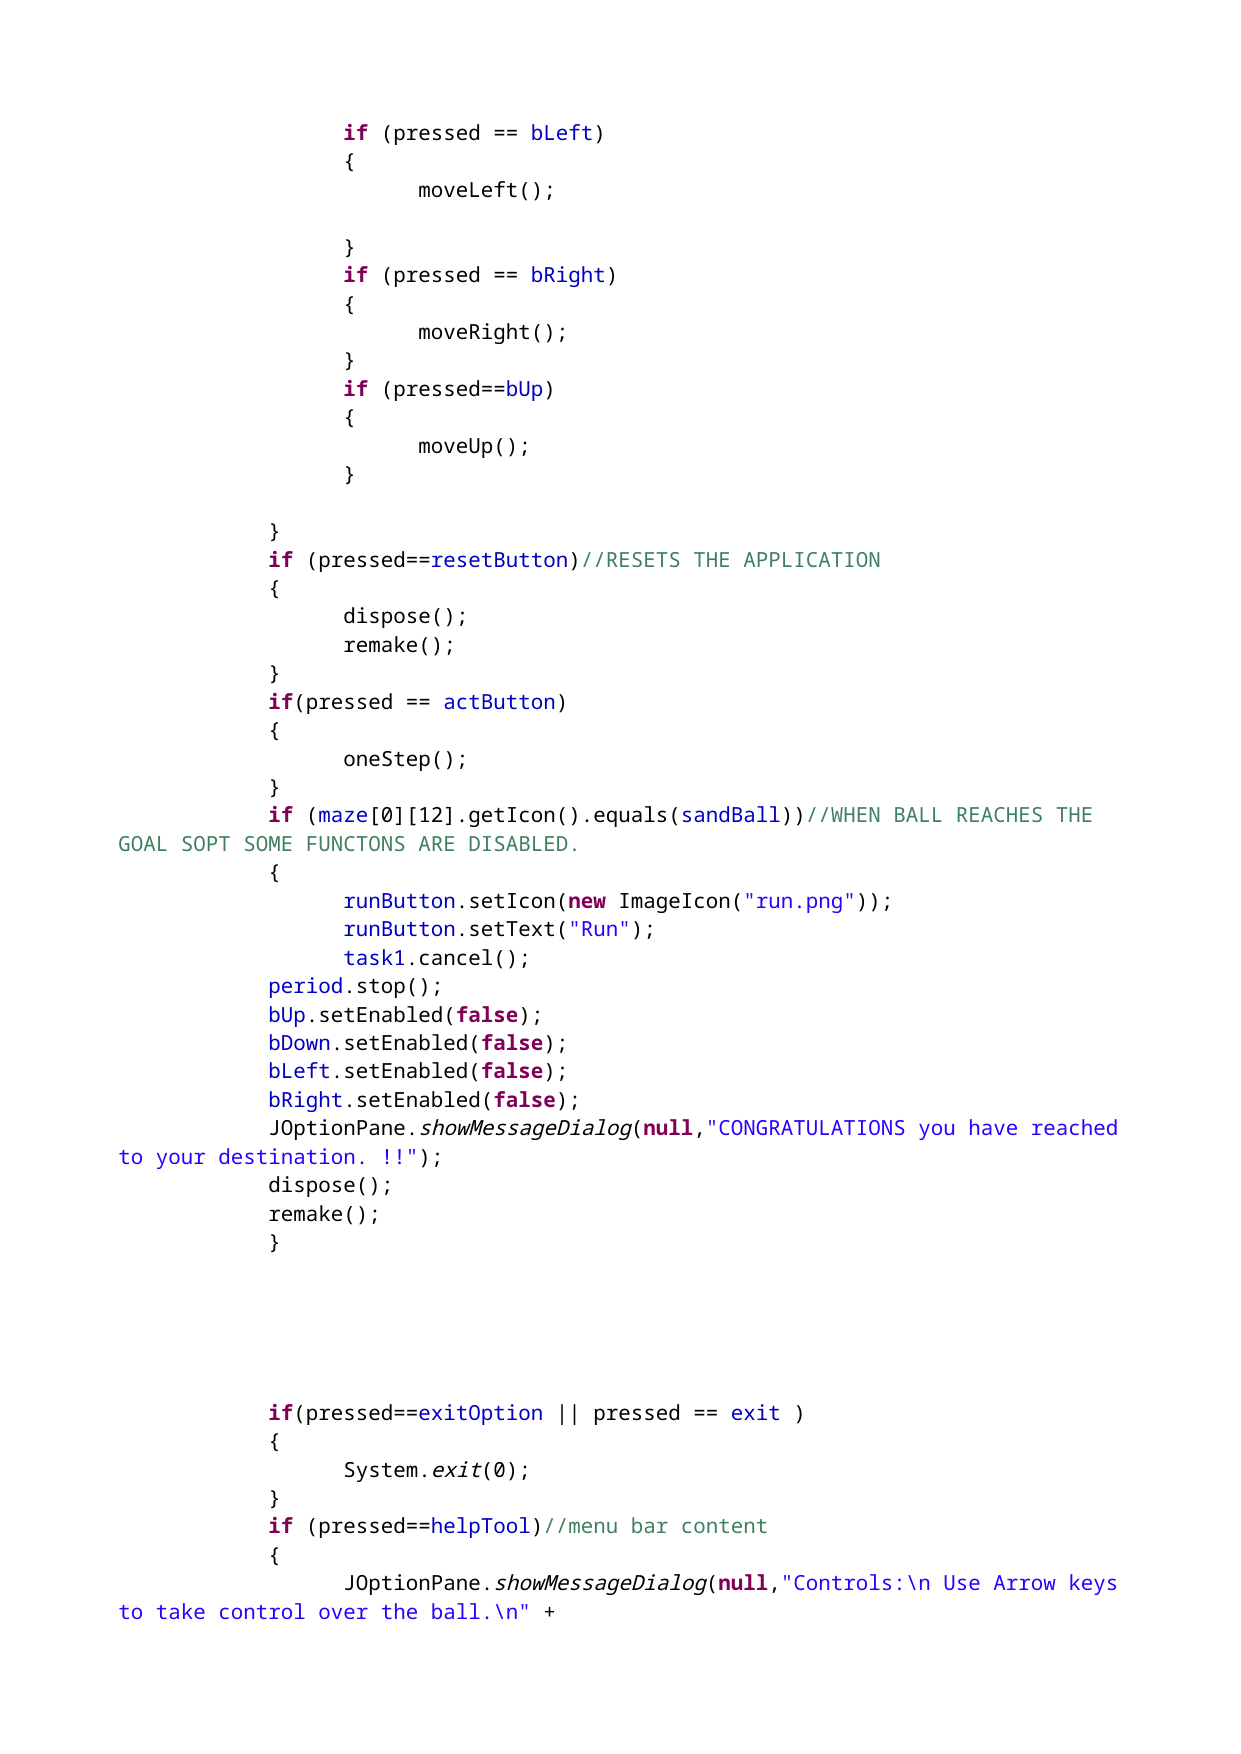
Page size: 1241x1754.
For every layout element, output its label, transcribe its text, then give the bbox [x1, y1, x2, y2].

text } [118, 1483, 1122, 1512]
text } [118, 1227, 1122, 1256]
text if (pressed == bRight) [118, 260, 1122, 289]
text if (pressed==bUp) [118, 374, 1122, 402]
text dispose(); [118, 1170, 1122, 1199]
text } [118, 232, 1122, 260]
text if (pressed==resetButton)//RESETS THE APPLICATION [118, 545, 1122, 573]
text if (maze[0][12].getIcon().equals(sandBall))//WHEN BALL REACHES THE GOAL SOPT SOME FUNCTONS ARE DISABLED. [118, 801, 1122, 857]
text bLeft.setEnabled(false); [118, 1057, 1122, 1085]
text if (pressed == bLeft) [118, 118, 1122, 147]
text } [118, 516, 1122, 545]
text period.stop(); [118, 971, 1122, 1000]
text JOptionPane.showMessageDialog(null,"Controls:\n Use Arrow keys to take control over the ball.\n" + [118, 1568, 1122, 1625]
text { [118, 1540, 1122, 1568]
text JOptionPane.showMessageDialog(null,"CONGRATULATIONS you have reached to your destination. !!"); [118, 1113, 1122, 1170]
text { [118, 715, 1122, 744]
text } [118, 346, 1122, 374]
text System.exit(0); [118, 1455, 1122, 1483]
text oneStep(); [118, 744, 1122, 772]
text runButton.setIcon(new ImageIcon("run.png")); [118, 886, 1122, 914]
text if(pressed==exitOption || pressed == exit ) [118, 1398, 1122, 1426]
text { [118, 857, 1122, 886]
text } [118, 772, 1122, 801]
text { [118, 402, 1122, 431]
text { [118, 147, 1122, 175]
text { [118, 289, 1122, 317]
text if(pressed == actButton) [118, 687, 1122, 715]
text task1.cancel(); [118, 943, 1122, 971]
text dispose(); [118, 602, 1122, 630]
text moveUp(); [118, 431, 1122, 459]
text moveLeft(); [118, 175, 1122, 203]
text } [118, 658, 1122, 687]
text { [118, 1426, 1122, 1455]
text remake(); [118, 1199, 1122, 1227]
text bDown.setEnabled(false); [118, 1028, 1122, 1057]
text runButton.setText("Run"); [118, 914, 1122, 943]
text remake(); [118, 630, 1122, 658]
text bUp.setEnabled(false); [118, 1000, 1122, 1028]
text if (pressed==helpTool)//menu bar content [118, 1512, 1122, 1540]
text moveRight(); [118, 317, 1122, 346]
text bRight.setEnabled(false); [118, 1085, 1122, 1113]
text { [118, 573, 1122, 602]
text } [118, 459, 1122, 488]
